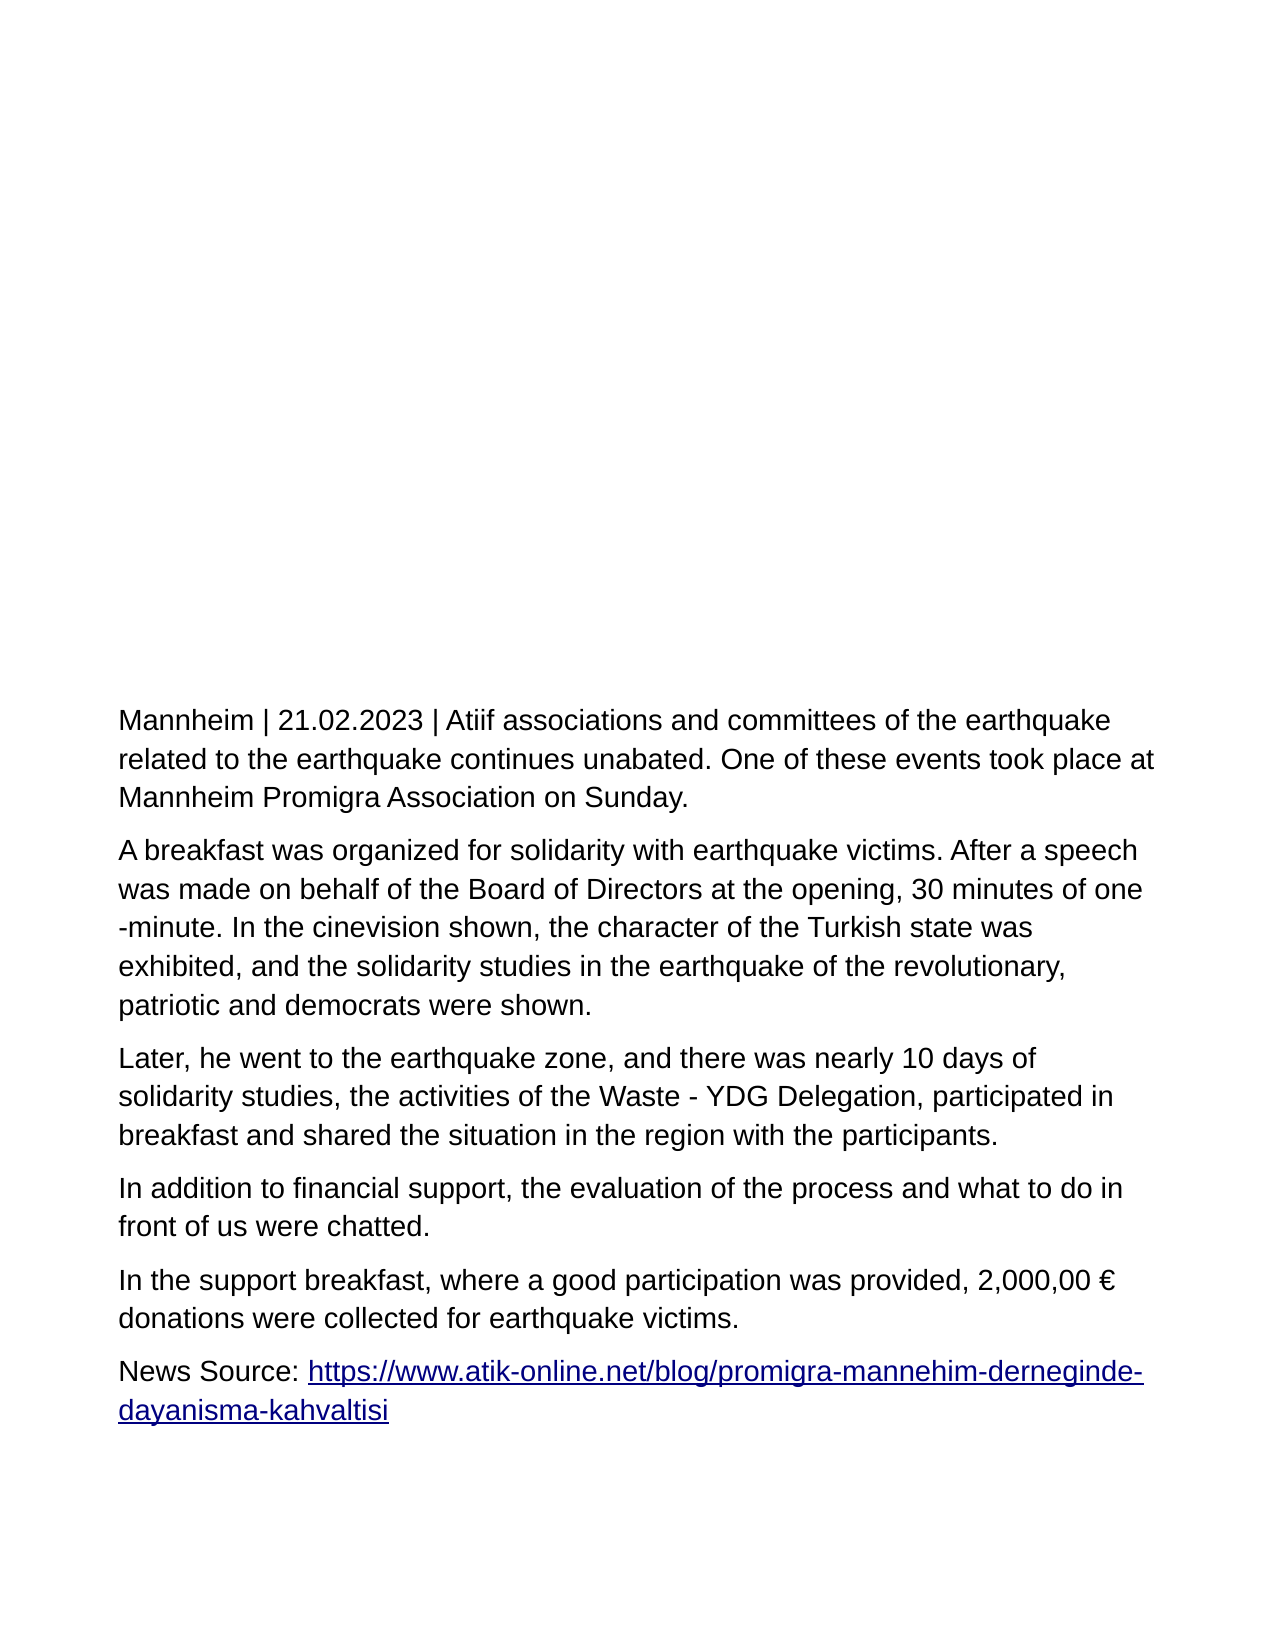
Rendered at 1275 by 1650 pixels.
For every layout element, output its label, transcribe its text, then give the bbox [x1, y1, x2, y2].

text A breakfast was organized for solidarity with earthquake victims. After a speech was made on behalf of the Board of Directors at the opening, 30 minutes of one -minute. In the cinevision shown, the character of the Turkish state was exhibited, and the solidarity studies in the earthquake of the revolutionary, patriotic and democrats were shown. [118, 833, 1157, 1021]
text News Source: https://www.atik-online.net/blog/promigra-mannehim-derneginde-dayanisma-kahvaltisi [118, 1354, 1157, 1426]
text Mannheim | 21.02.2023 | Atiif associations and committees of the earthquake related to the earthquake continues unabated. One of these events took place at Mannheim Promigra Association on Sunday. [118, 118, 1157, 814]
text In addition to financial support, the evaluation of the process and what to do in front of us were chatted. [118, 1171, 1157, 1243]
text Later, he went to the earthquake zone, and there was nearly 10 days of solidarity studies, the activities of the Waste - YDG Delegation, participated in breakfast and shared the situation in the region with the participants. [118, 1041, 1157, 1151]
text In the support breakfast, where a good participation was provided, 2,000,00 € donations were collected for earthquake victims. [118, 1263, 1157, 1335]
